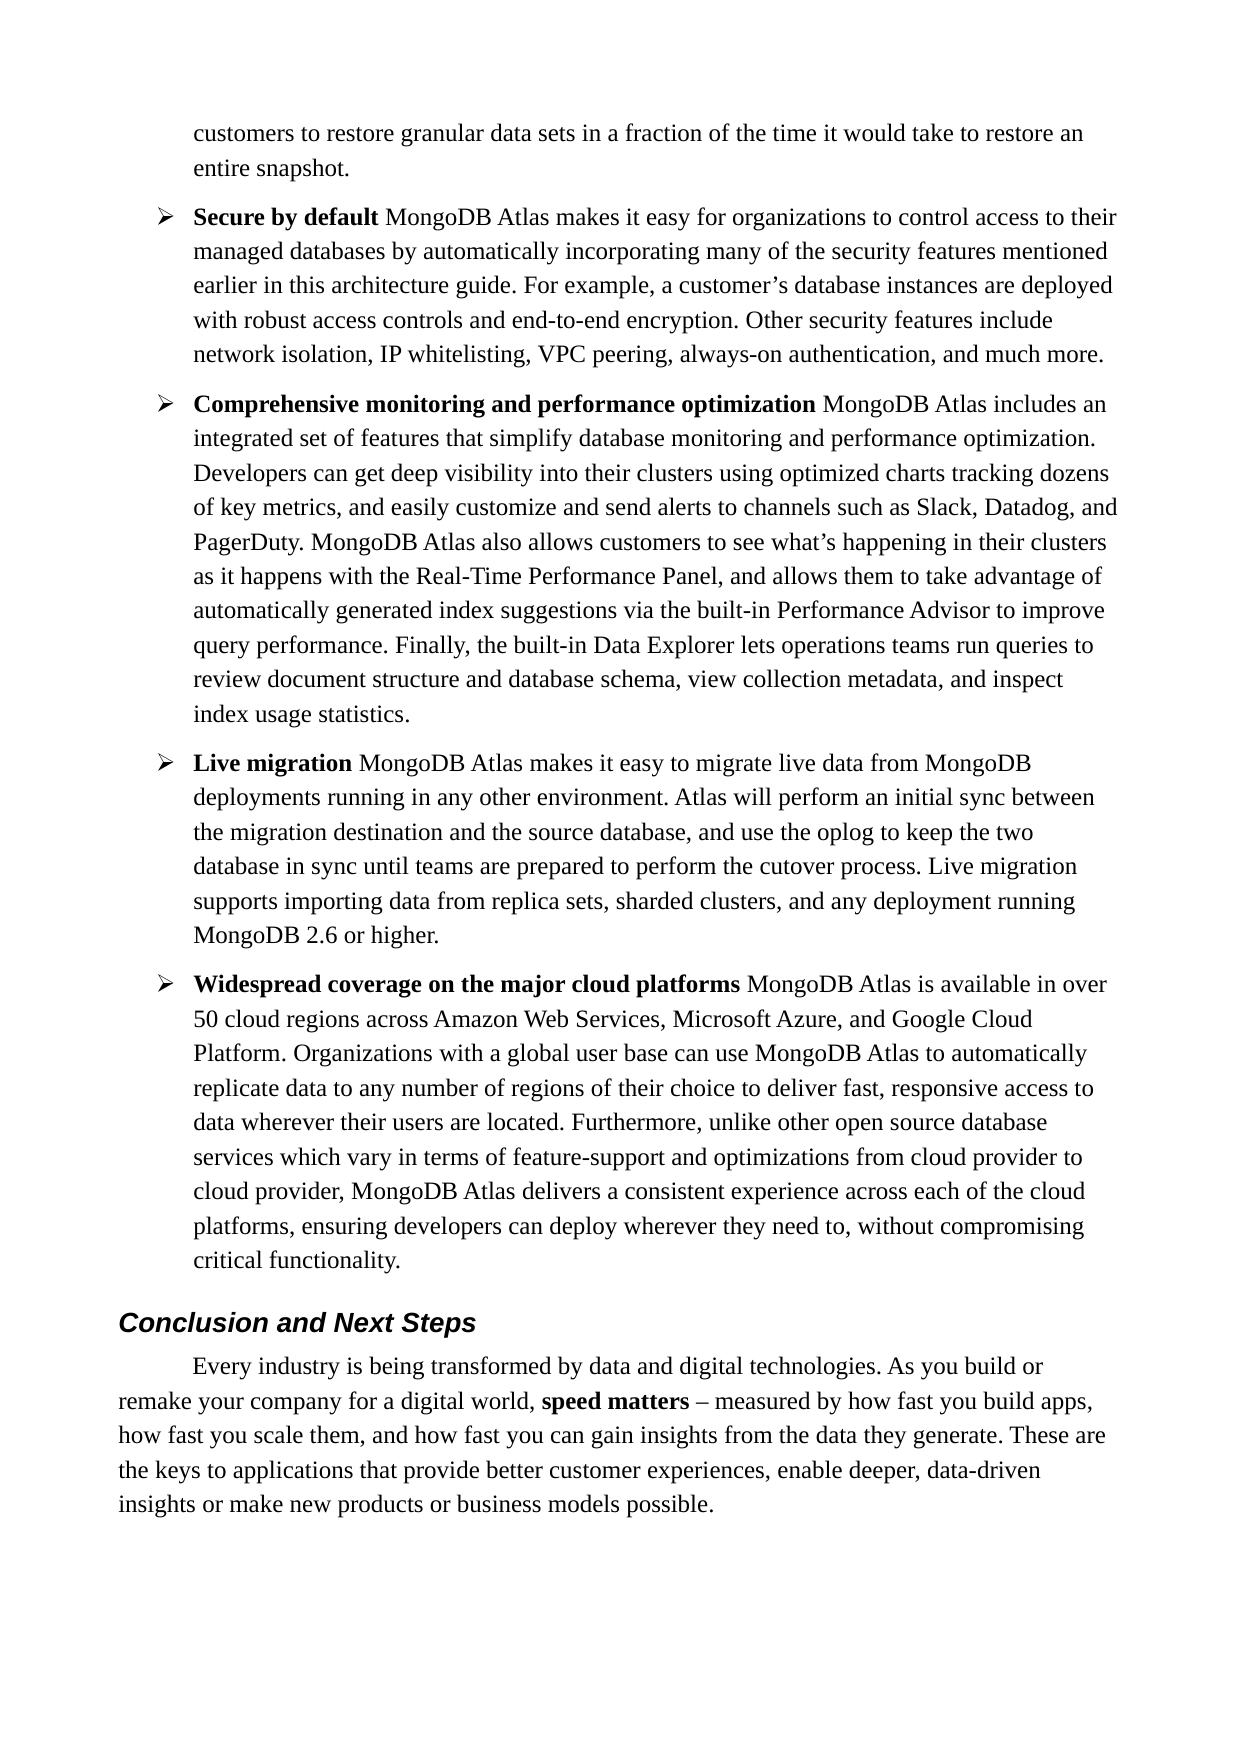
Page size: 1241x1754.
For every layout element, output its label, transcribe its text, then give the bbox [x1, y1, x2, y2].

list Widespread coverage on the major cloud platforms MongoDB Atlas is available in over 50 cloud regions across Amazon Web Services, Microsoft Azure, and Google Cloud Platform. Organizations with a global user base can use MongoDB Atlas to automatically replicate data to any number of regions of their choice to deliver fast, responsive access to data wherever their users are located. Furthermore, unlike other open source database services which vary in terms of feature-support and optimizations from cloud provider to cloud provider, MongoDB Atlas delivers a consistent experience across each of the cloud platforms, ensuring developers can deploy wherever they need to, without compromising critical functionality. [156, 969, 1122, 1274]
list customers to restore granular data sets in a fraction of the time it would take to restore an entire snapshot. [156, 118, 1122, 181]
subtitle Conclusion and Next Steps [118, 1307, 1122, 1339]
list Secure by default MongoDB Atlas makes it easy for organizations to control access to their managed databases by automatically incorporating many of the security features mentioned earlier in this architecture guide. For example, a customer’s database instances are deployed with robust access controls and end-to-end encryption. Other security features include network isolation, IP whitelisting, VPC peering, always-on authentication, and much more. [156, 202, 1122, 368]
list Live migration MongoDB Atlas makes it easy to migrate live data from MongoDB deployments running in any other environment. Atlas will perform an initial sync between the migration destination and the source database, and use the oplog to keep the two database in sync until teams are prepared to perform the cutover process. Live migration supports importing data from replica sets, sharded clusters, and any deployment running MongoDB 2.6 or higher. [156, 748, 1122, 949]
list Comprehensive monitoring and performance optimization MongoDB Atlas includes an integrated set of features that simplify database monitoring and performance optimization. Developers can get deep visibility into their clusters using optimized charts tracking dozens of key metrics, and easily customize and send alerts to channels such as Slack, Datadog, and PagerDuty. MongoDB Atlas also allows customers to see what’s happening in their clusters as it happens with the Real-Time Performance Panel, and allows them to take advantage of automatically generated index suggestions via the built-in Performance Advisor to improve query performance. Finally, the built-in Data Explorer lets operations teams run queries to review document structure and database schema, view collection metadata, and inspect index usage statistics. [156, 389, 1122, 728]
text Every industry is being transformed by data and digital technologies. As you build or remake your company for a digital world, speed matters – measured by how fast you build apps, how fast you scale them, and how fast you can gain insights from the data they generate. These are the keys to applications that provide better customer experiences, enable deeper, data-driven insights or make new products or business models possible. [118, 1351, 1122, 1518]
